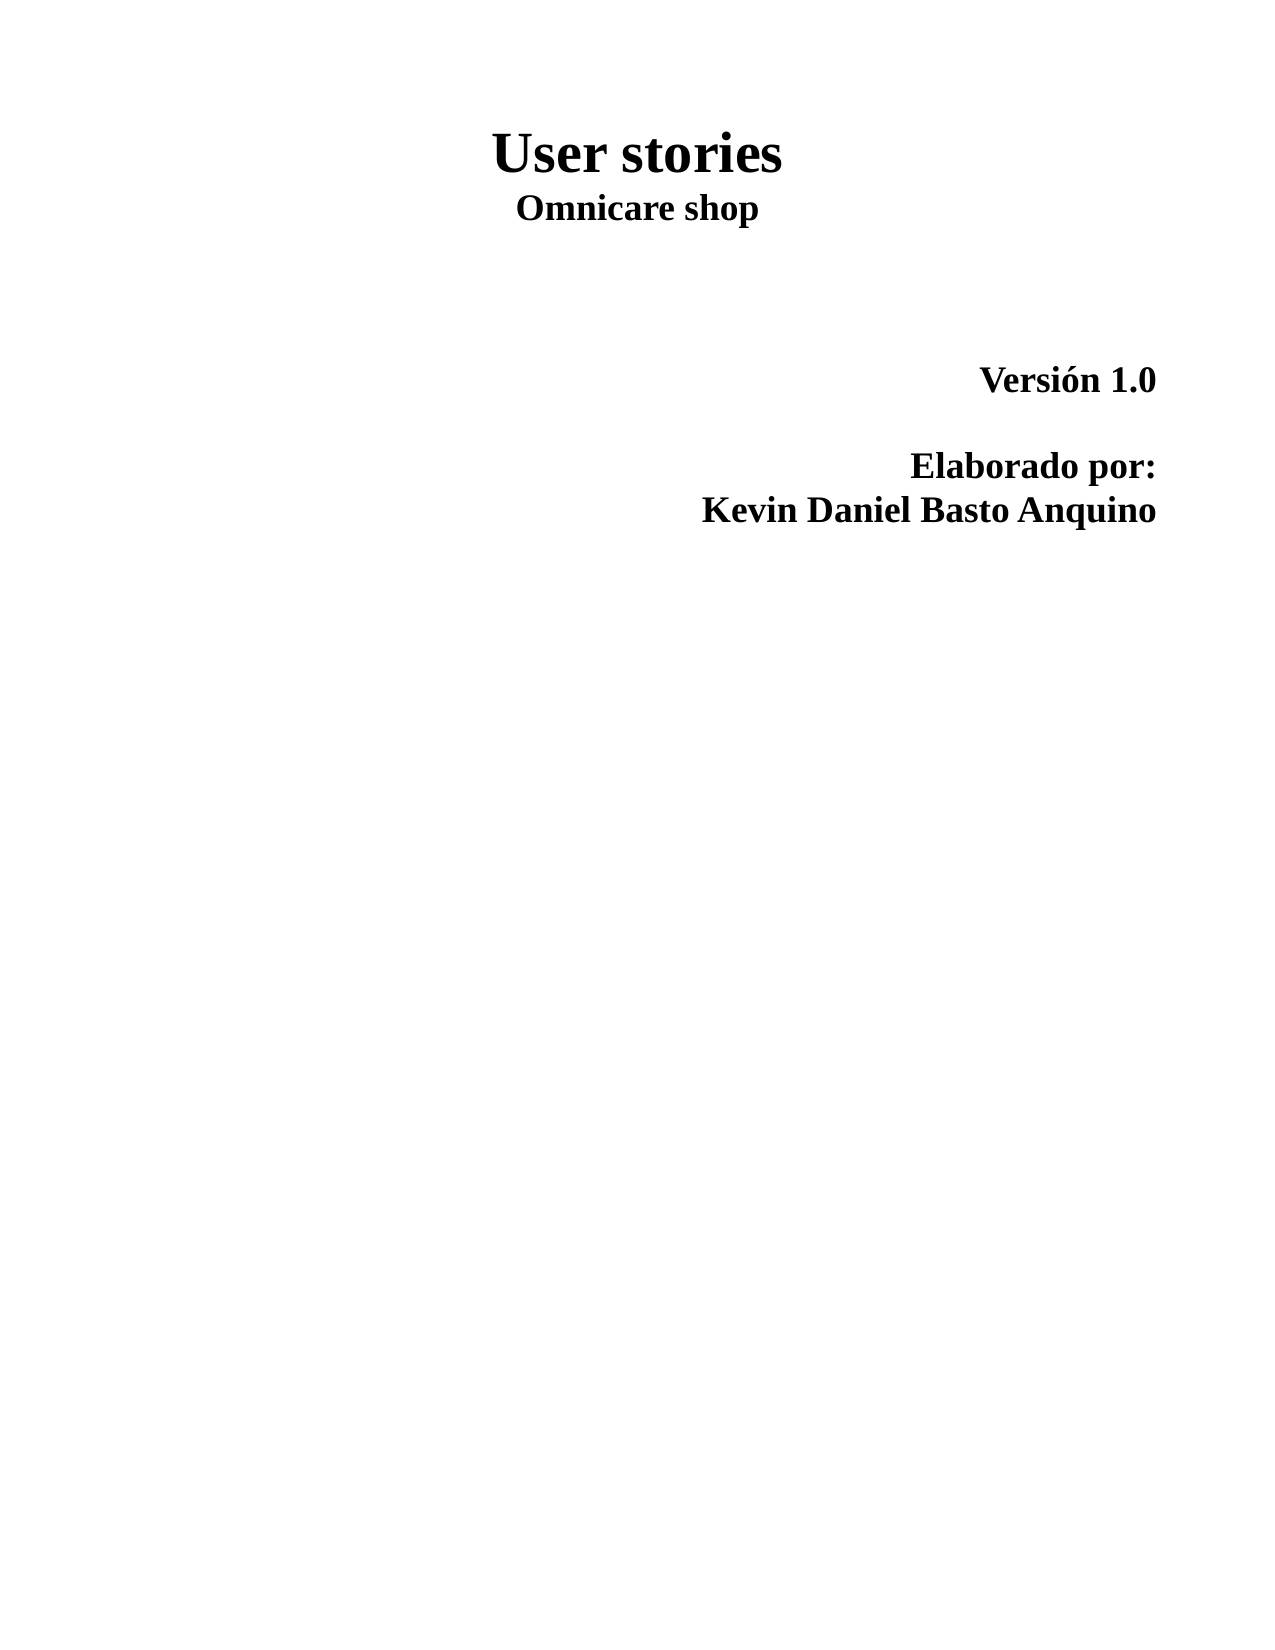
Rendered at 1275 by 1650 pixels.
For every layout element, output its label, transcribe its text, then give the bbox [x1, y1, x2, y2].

text Kevin Daniel Basto Anquino [118, 487, 1157, 530]
text Elaborado por: [118, 444, 1157, 487]
text Omnicare shop [118, 185, 1157, 228]
text User stories [118, 118, 1157, 185]
text Versión 1.0 [118, 358, 1157, 401]
